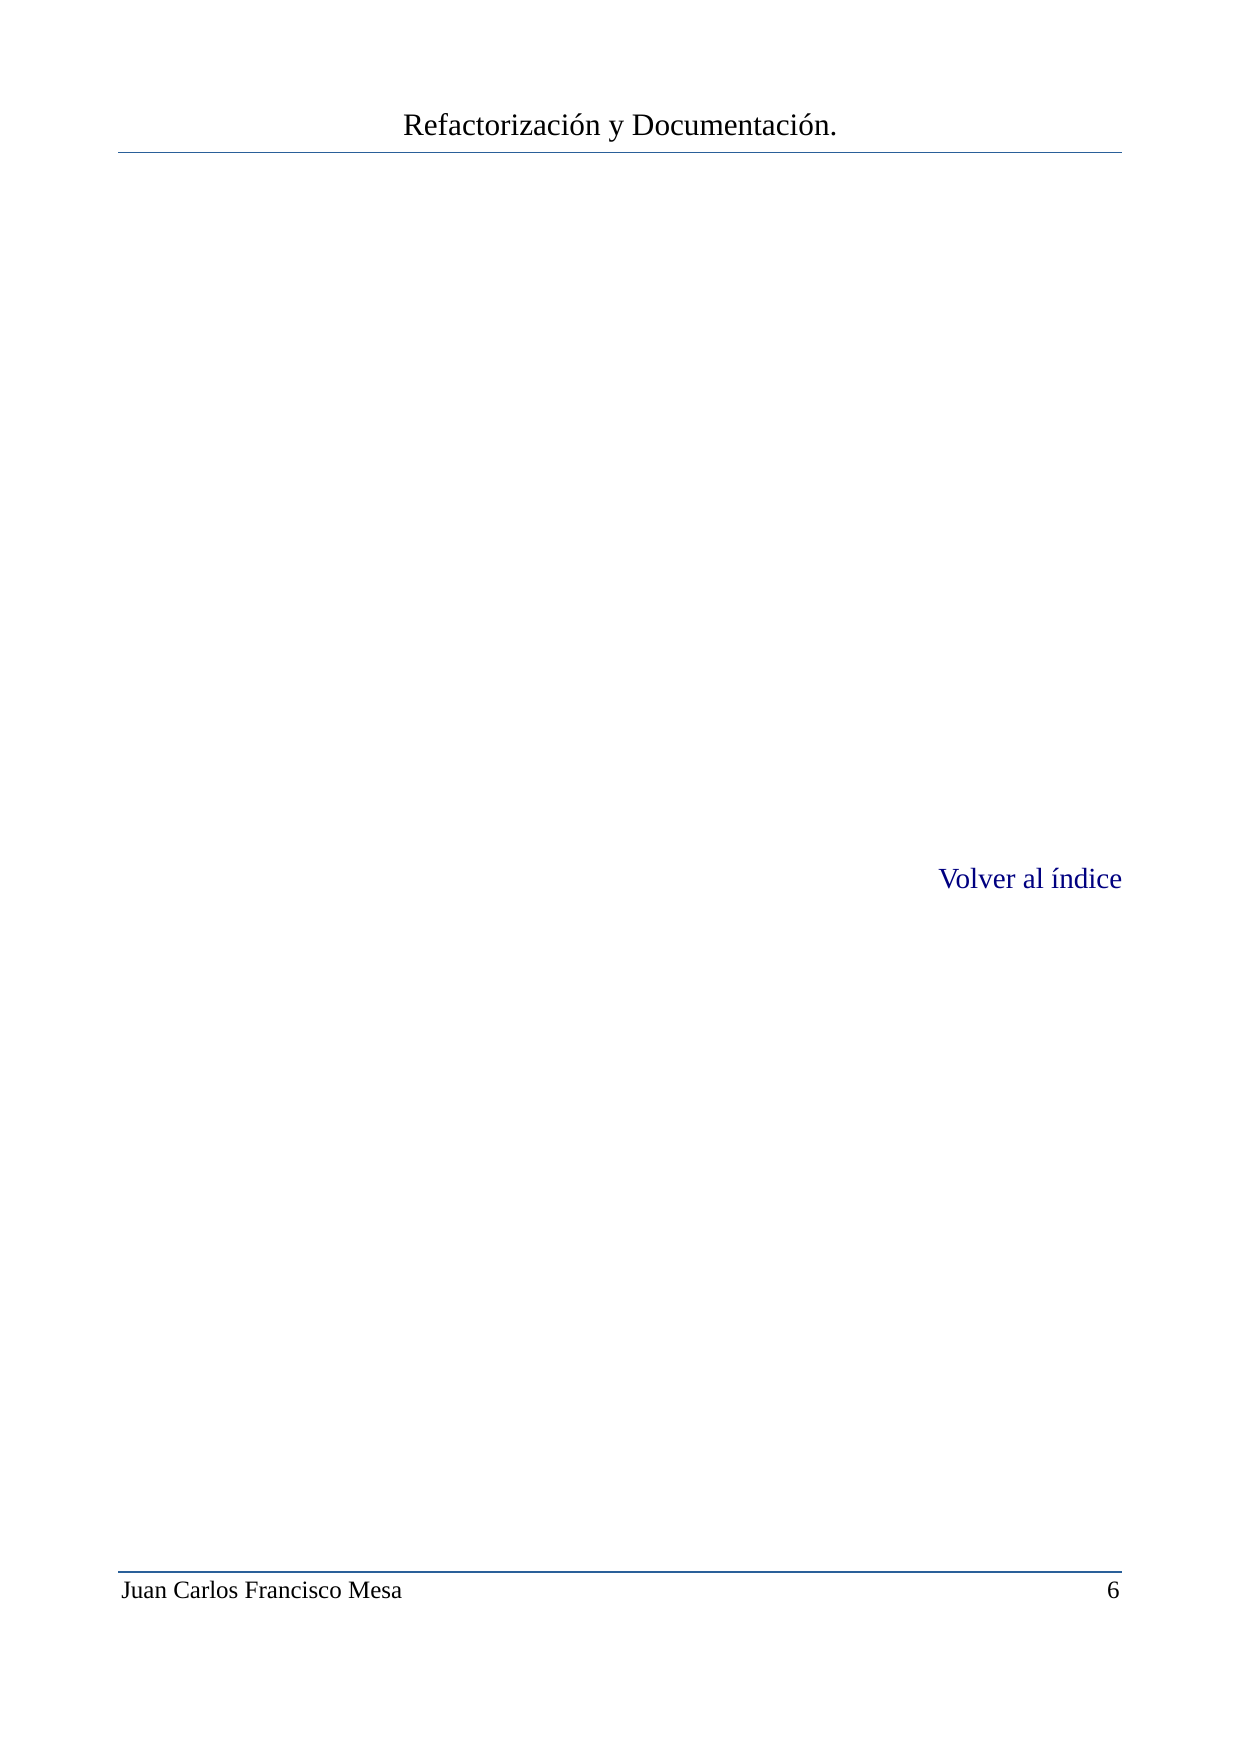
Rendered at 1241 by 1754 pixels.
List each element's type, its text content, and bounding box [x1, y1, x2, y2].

text Volver al índice [118, 861, 1122, 895]
